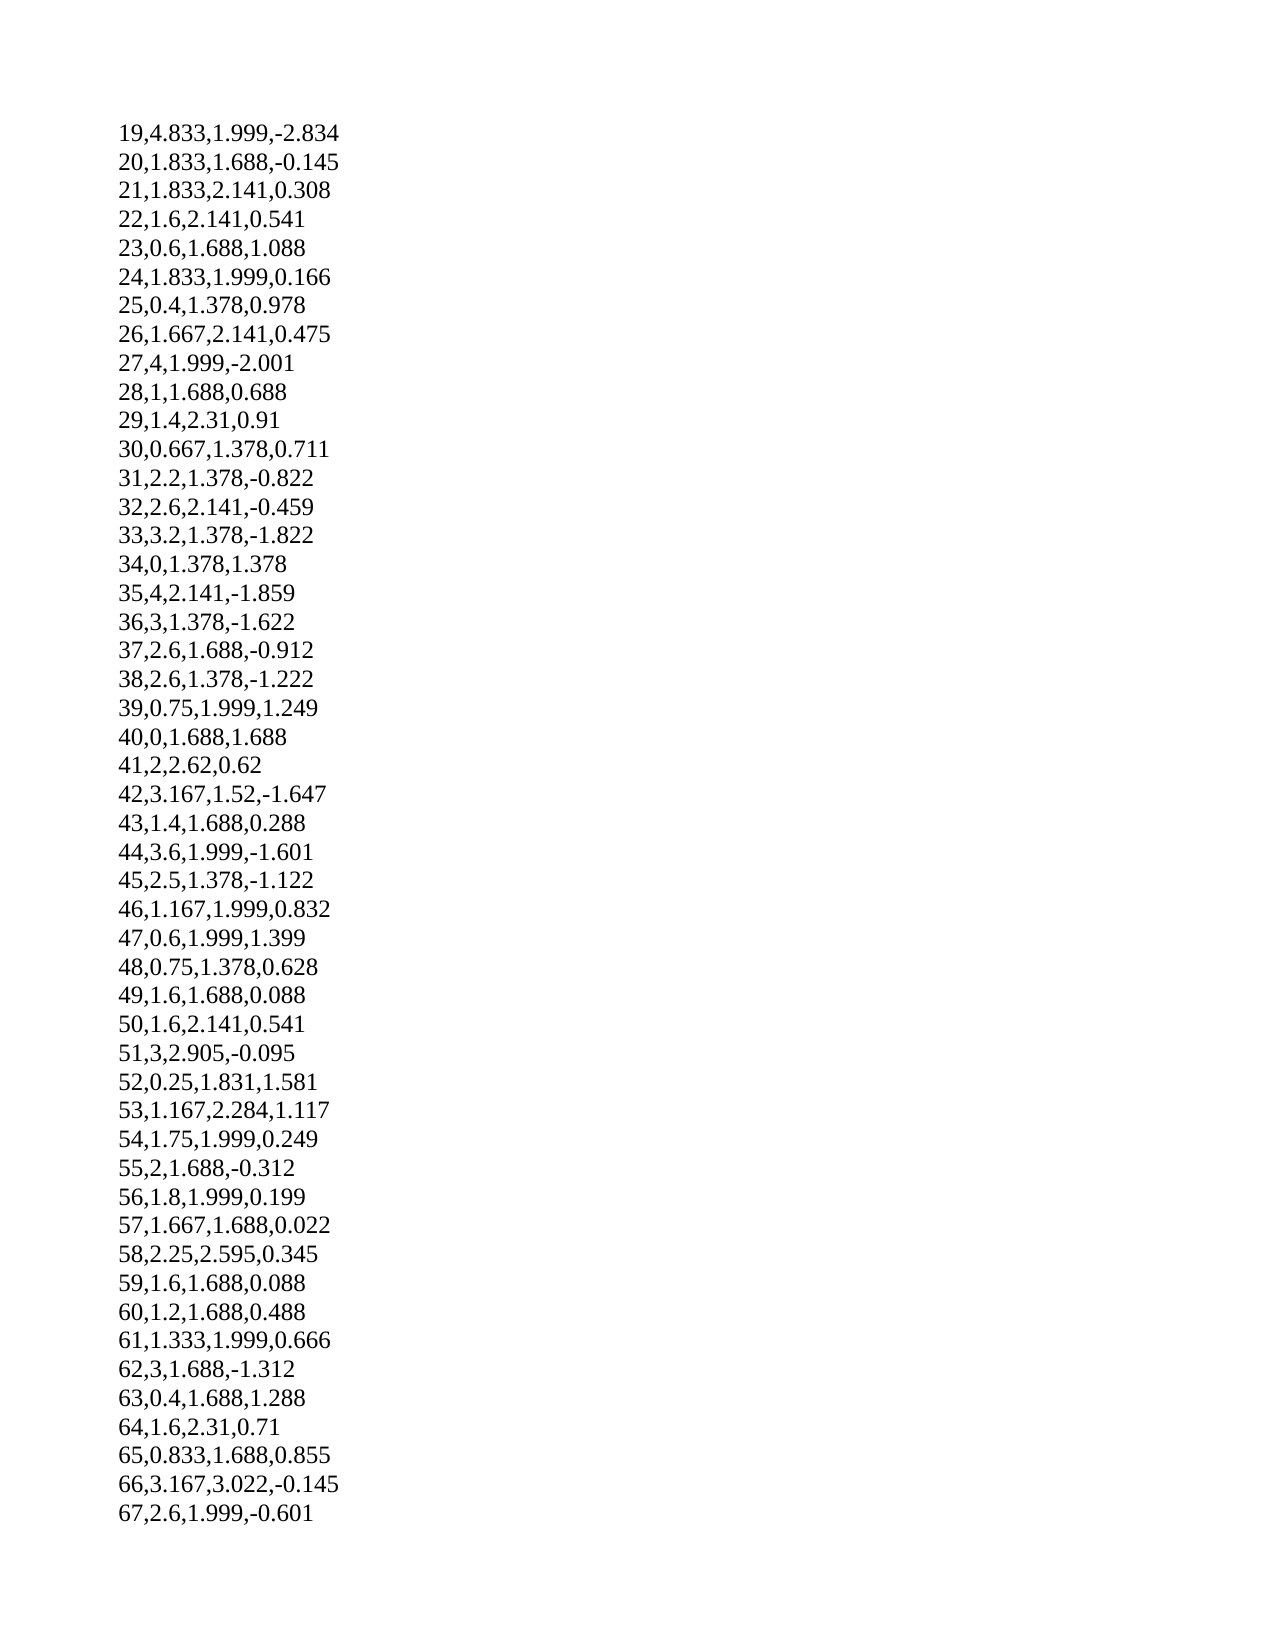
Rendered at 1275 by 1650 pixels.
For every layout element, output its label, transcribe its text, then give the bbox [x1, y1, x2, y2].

text 35,4,2.141,-1.859 [118, 578, 1157, 607]
text 26,1.667,2.141,0.475 [118, 319, 1157, 348]
text 43,1.4,1.688,0.288 [118, 808, 1157, 837]
text 54,1.75,1.999,0.249 [118, 1124, 1157, 1153]
text 60,1.2,1.688,0.488 [118, 1297, 1157, 1326]
text 21,1.833,2.141,0.308 [118, 176, 1157, 204]
text 30,0.667,1.378,0.711 [118, 434, 1157, 463]
text 36,3,1.378,-1.622 [118, 607, 1157, 636]
text 46,1.167,1.999,0.832 [118, 894, 1157, 923]
text 63,0.4,1.688,1.288 [118, 1383, 1157, 1412]
text 23,0.6,1.688,1.088 [118, 233, 1157, 262]
text 31,2.2,1.378,-0.822 [118, 463, 1157, 492]
text 61,1.333,1.999,0.666 [118, 1326, 1157, 1354]
text 22,1.6,2.141,0.541 [118, 204, 1157, 233]
text 40,0,1.688,1.688 [118, 722, 1157, 751]
text 66,3.167,3.022,-0.145 [118, 1469, 1157, 1498]
text 32,2.6,2.141,-0.459 [118, 492, 1157, 521]
text 62,3,1.688,-1.312 [118, 1354, 1157, 1383]
text 59,1.6,1.688,0.088 [118, 1268, 1157, 1297]
text 55,2,1.688,-0.312 [118, 1153, 1157, 1182]
text 25,0.4,1.378,0.978 [118, 291, 1157, 319]
text 65,0.833,1.688,0.855 [118, 1441, 1157, 1469]
text 64,1.6,2.31,0.71 [118, 1412, 1157, 1441]
text 41,2,2.62,0.62 [118, 751, 1157, 779]
text 20,1.833,1.688,-0.145 [118, 147, 1157, 176]
text 28,1,1.688,0.688 [118, 377, 1157, 406]
text 44,3.6,1.999,-1.601 [118, 837, 1157, 866]
text 47,0.6,1.999,1.399 [118, 923, 1157, 952]
text 27,4,1.999,-2.001 [118, 348, 1157, 377]
text 52,0.25,1.831,1.581 [118, 1067, 1157, 1096]
text 48,0.75,1.378,0.628 [118, 952, 1157, 981]
text 57,1.667,1.688,0.022 [118, 1211, 1157, 1239]
text 56,1.8,1.999,0.199 [118, 1182, 1157, 1211]
text 29,1.4,2.31,0.91 [118, 406, 1157, 434]
text 49,1.6,1.688,0.088 [118, 981, 1157, 1009]
text 34,0,1.378,1.378 [118, 549, 1157, 578]
text 24,1.833,1.999,0.166 [118, 262, 1157, 291]
text 58,2.25,2.595,0.345 [118, 1239, 1157, 1268]
text 38,2.6,1.378,-1.222 [118, 664, 1157, 693]
text 45,2.5,1.378,-1.122 [118, 866, 1157, 894]
text 39,0.75,1.999,1.249 [118, 693, 1157, 722]
text 42,3.167,1.52,-1.647 [118, 779, 1157, 808]
text 67,2.6,1.999,-0.601 [118, 1498, 1157, 1527]
text 19,4.833,1.999,-2.834 [118, 118, 1157, 147]
text 51,3,2.905,-0.095 [118, 1038, 1157, 1067]
text 53,1.167,2.284,1.117 [118, 1096, 1157, 1124]
text 33,3.2,1.378,-1.822 [118, 521, 1157, 549]
text 50,1.6,2.141,0.541 [118, 1009, 1157, 1038]
text 37,2.6,1.688,-0.912 [118, 636, 1157, 664]
